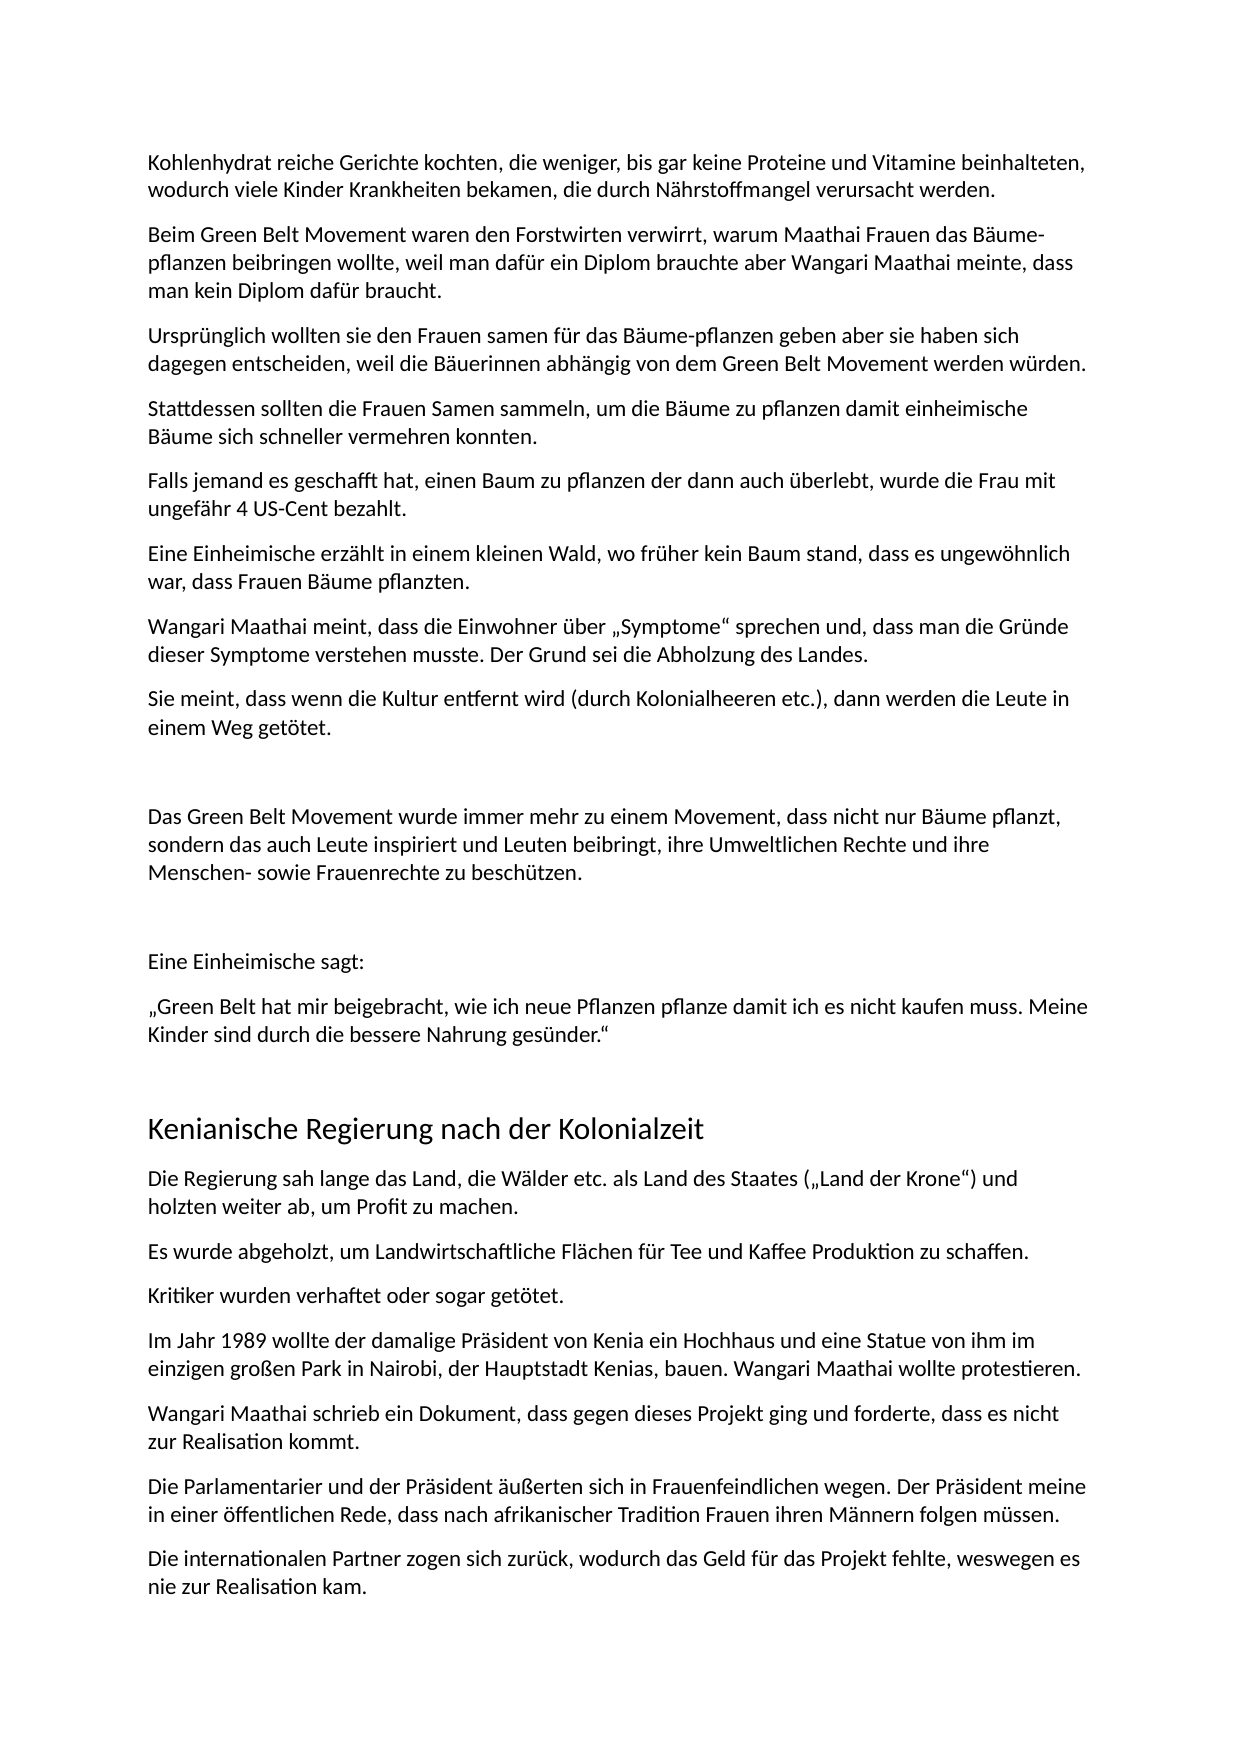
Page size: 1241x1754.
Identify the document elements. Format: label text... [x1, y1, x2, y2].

text Wangari Maathai meint, dass die Einwohner über „Symptome“ sprechen und, dass man die Gründe dieser Symptome verstehen musste. Der Grund sei die Abholzung des Landes. [148, 612, 1093, 668]
text Kritiker wurden verhaftet oder sogar getötet. [148, 1282, 1093, 1310]
text Falls jemand es geschafft hat, einen Baum zu pflanzen der dann auch überlebt, wurde die Frau mit ungefähr 4 US-Cent bezahlt. [148, 466, 1093, 522]
text Beim Green Belt Movement waren den Forstwirten verwirrt, warum Maathai Frauen das Bäume-pflanzen beibringen wollte, weil man dafür ein Diplom brauchte aber Wangari Maathai meinte, dass man kein Diplom dafür braucht. [148, 220, 1093, 304]
text Das Green Belt Movement wurde immer mehr zu einem Movement, dass nicht nur Bäume pflanzt, sondern das auch Leute inspiriert und Leuten beibringt, ihre Umweltlichen Rechte und ihre Menschen- sowie Frauenrechte zu beschützen. [148, 802, 1093, 886]
text Sie meint, dass wenn die Kultur entfernt wird (durch Kolonialheeren etc.), dann werden die Leute in einem Weg getötet. [148, 684, 1093, 741]
text Kenianische Regierung nach der Kolonialzeit [148, 1109, 1093, 1148]
text Im Jahr 1989 wollte der damalige Präsident von Kenia ein Hochhaus und eine Statue von ihm im einzigen großen Park in Nairobi, der Hauptstadt Kenias, bauen. Wangari Maathai wollte protestieren. [148, 1326, 1093, 1382]
text Ursprünglich wollten sie den Frauen samen für das Bäume-pflanzen geben aber sie haben sich dagegen entscheiden, weil die Bäuerinnen abhängig von dem Green Belt Movement werden würden. [148, 321, 1093, 377]
text Die internationalen Partner zogen sich zurück, wodurch das Geld für das Projekt fehlte, weswegen es nie zur Realisation kam. [148, 1544, 1093, 1601]
text Eine Einheimische sagt: [148, 947, 1093, 975]
text Die Regierung sah lange das Land, die Wälder etc. als Land des Staates („Land der Krone“) und holzten weiter ab, um Profit zu machen. [148, 1164, 1093, 1220]
text Kohlenhydrat reiche Gerichte kochten, die weniger, bis gar keine Proteine und Vitamine beinhalteten, wodurch viele Kinder Krankheiten bekamen, die durch Nährstoffmangel verursacht werden. [148, 148, 1093, 204]
text Wangari Maathai schrieb ein Dokument, dass gegen dieses Projekt ging und forderte, dass es nicht zur Realisation kommt. [148, 1399, 1093, 1455]
text Es wurde abgeholzt, um Landwirtschaftliche Flächen für Tee und Kaffee Produktion zu schaffen. [148, 1237, 1093, 1265]
text „Green Belt hat mir beigebracht, wie ich neue Pflanzen pflanze damit ich es nicht kaufen muss. Meine Kinder sind durch die bessere Nahrung gesünder.“ [148, 992, 1093, 1048]
text Eine Einheimische erzählt in einem kleinen Wald, wo früher kein Baum stand, dass es ungewöhnlich war, dass Frauen Bäume pflanzten. [148, 539, 1093, 595]
text Die Parlamentarier und der Präsident äußerten sich in Frauenfeindlichen wegen. Der Präsident meine in einer öffentlichen Rede, dass nach afrikanischer Tradition Frauen ihren Männern folgen müssen. [148, 1472, 1093, 1528]
text Stattdessen sollten die Frauen Samen sammeln, um die Bäume zu pflanzen damit einheimische Bäume sich schneller vermehren konnten. [148, 394, 1093, 450]
